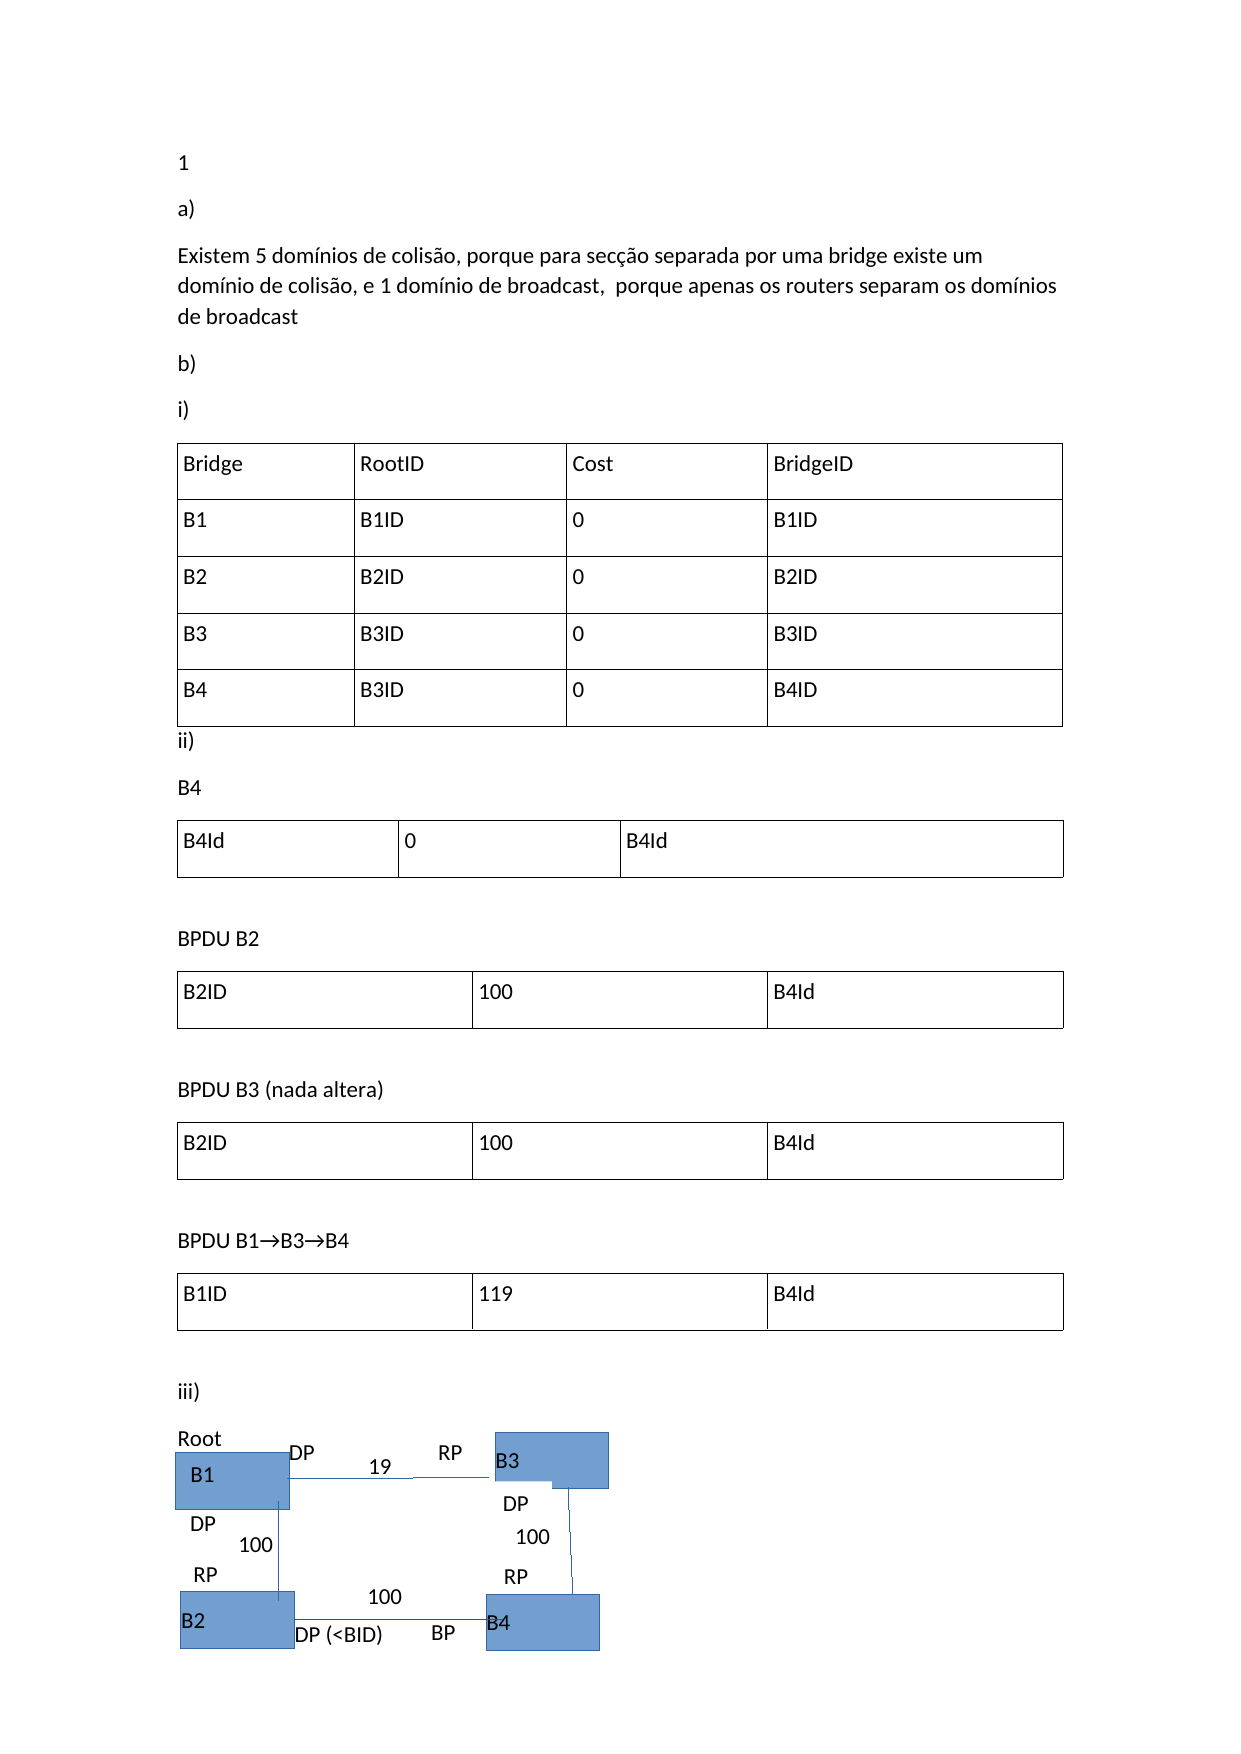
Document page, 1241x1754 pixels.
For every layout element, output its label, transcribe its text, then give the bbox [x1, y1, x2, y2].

text B4 [177, 773, 1063, 801]
table_cell B1 [178, 500, 354, 556]
table_header B4Id [178, 821, 398, 877]
table_cell B3ID [355, 614, 566, 669]
table_header B4Id [768, 1123, 1063, 1178]
text B3 [495, 1447, 609, 1475]
text DP (<BID) [294, 1620, 396, 1648]
text DP [190, 1509, 245, 1537]
table_cell B3 [178, 614, 354, 669]
table_header BridgeID [768, 444, 1062, 499]
text iii) [177, 1377, 1063, 1405]
table_cell B4ID [768, 670, 1062, 726]
table_cell B2 [178, 557, 354, 612]
table_header B4Id [768, 972, 1063, 1028]
table_cell B3ID [768, 614, 1062, 669]
text RP [504, 1562, 559, 1590]
text B2 [181, 1606, 295, 1634]
text ii) [177, 727, 1063, 754]
text B4 [486, 1608, 600, 1636]
text RP [438, 1438, 493, 1466]
table_header 100 [473, 972, 767, 1028]
text 100 [367, 1582, 408, 1610]
table_header Cost [567, 444, 767, 499]
text 100 [515, 1522, 556, 1550]
table_header 100 [473, 1123, 767, 1178]
text Root [177, 1424, 1063, 1452]
table_header B2ID [178, 972, 472, 1028]
text DP [289, 1438, 344, 1466]
text RP [193, 1560, 248, 1588]
table_header B4Id [768, 1274, 1063, 1329]
table_cell B3ID [355, 670, 566, 726]
text i) [177, 396, 1063, 423]
text 1 [177, 148, 1063, 176]
text B1 [190, 1460, 274, 1488]
text 19 [368, 1452, 404, 1480]
table_header 0 [399, 821, 620, 877]
table_cell 0 [567, 670, 767, 726]
table_header Bridge [178, 444, 354, 499]
table_cell 0 [567, 614, 767, 669]
table_cell B1ID [355, 500, 566, 556]
text BPDU B1→B3→B4 [177, 1226, 1063, 1254]
text DP [503, 1489, 537, 1515]
text BPDU B2 [177, 924, 1063, 952]
table_header B4Id [621, 821, 1063, 877]
table_cell B1ID [768, 500, 1062, 556]
table_cell 0 [567, 500, 767, 556]
table_cell B2ID [768, 557, 1062, 612]
text 100 [238, 1530, 279, 1558]
text a) [177, 194, 1063, 222]
table_header 119 [473, 1274, 767, 1329]
text BP [431, 1618, 486, 1646]
text BPDU B3 (nada altera) [177, 1075, 1063, 1103]
table_cell B4 [178, 670, 354, 726]
text b) [177, 349, 1063, 377]
text Existem 5 domínios de colisão, porque para secção separada por uma bridge existe um domínio de colisão, e 1 domínio de broadcast, porque apenas os routers separam os domínios de broadcast [177, 241, 1063, 330]
table_cell B2ID [355, 557, 566, 612]
table_cell 0 [567, 557, 767, 612]
table_header B1ID [178, 1274, 472, 1329]
table_header B2ID [178, 1123, 472, 1178]
table_header RootID [355, 444, 566, 499]
